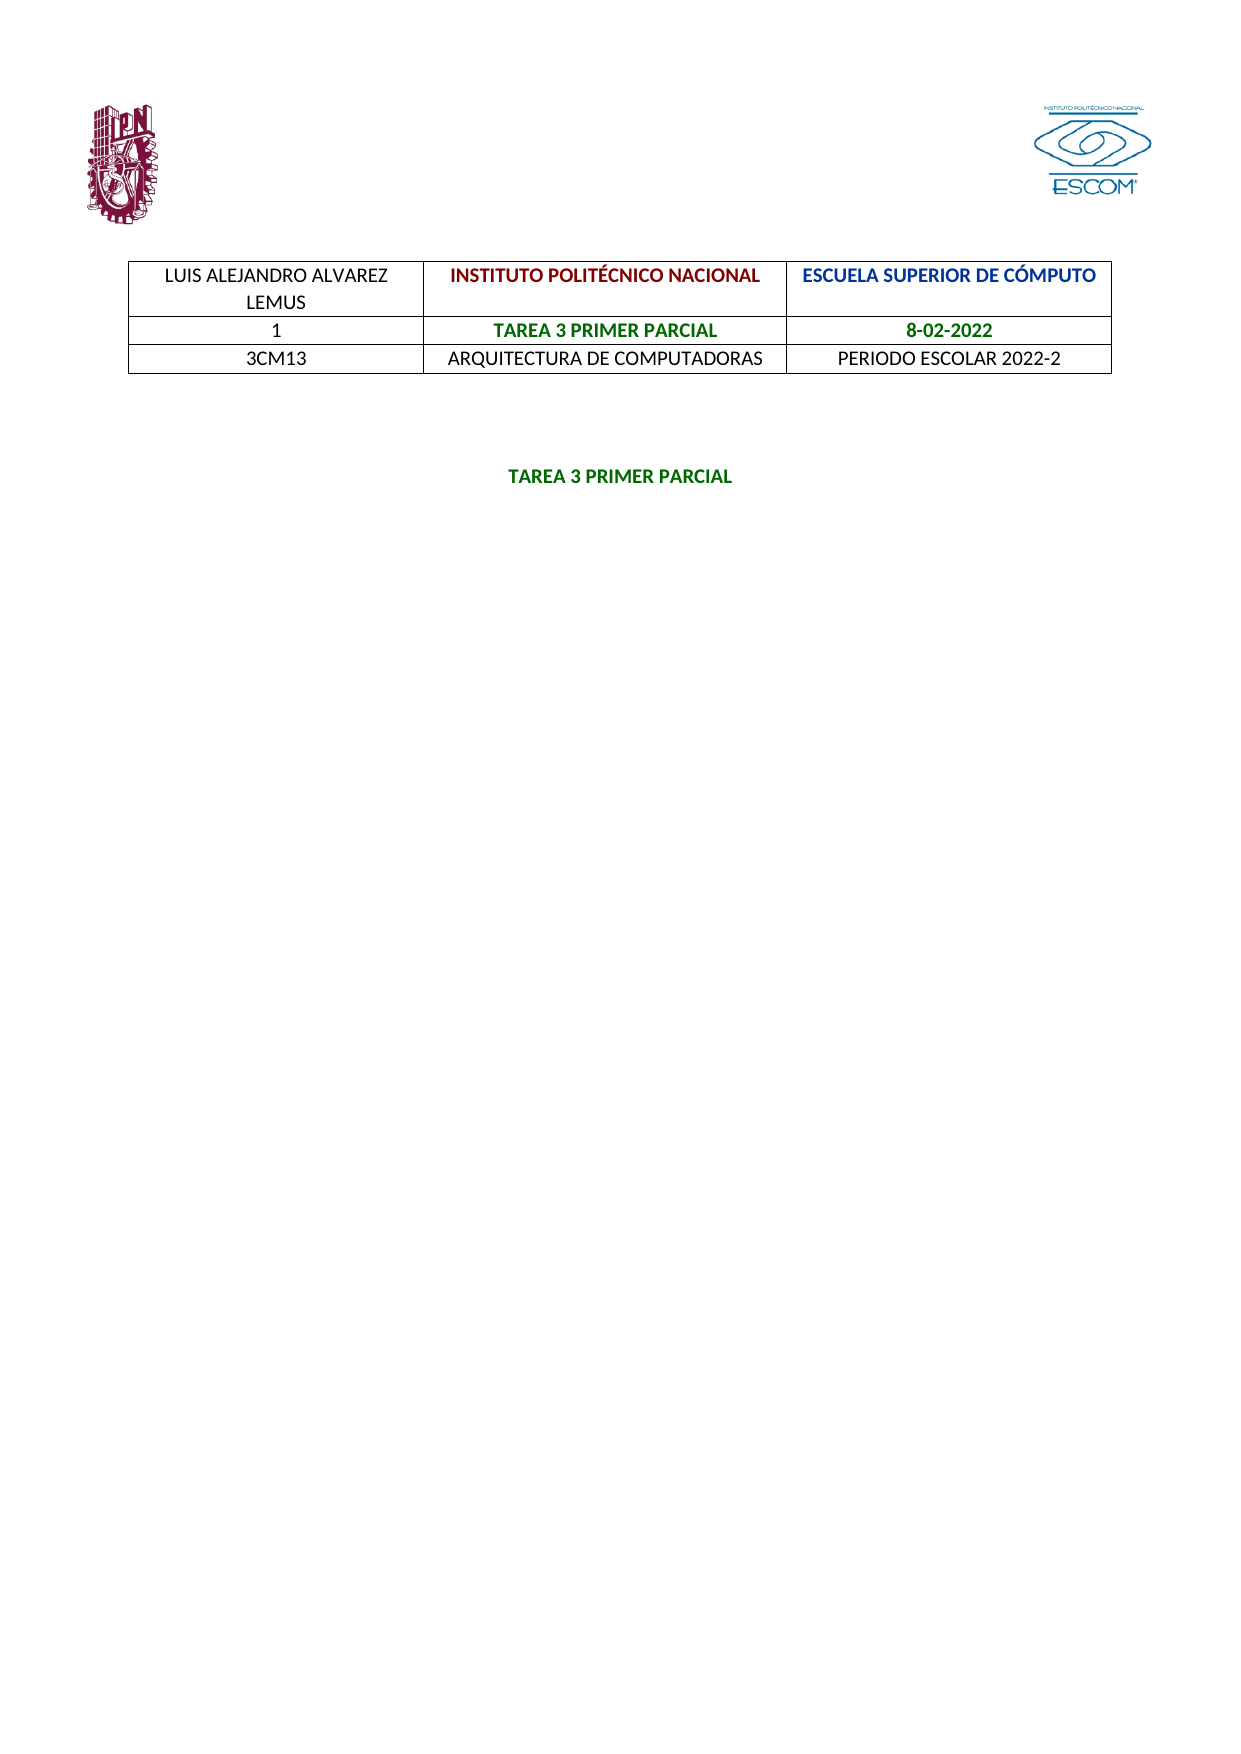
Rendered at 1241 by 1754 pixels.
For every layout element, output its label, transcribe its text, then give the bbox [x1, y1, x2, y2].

table_header LUIS ALEJANDRO ALVAREZ LEMUS [129, 262, 423, 316]
table_header ESCUELA SUPERIOR DE CÓMPUTO [787, 262, 1111, 316]
table_header INSTITUTO POLITÉCNICO NACIONAL [424, 262, 786, 316]
table_cell 3CM13 [129, 345, 423, 372]
table_cell PERIODO ESCOLAR 2022-2 [787, 345, 1111, 372]
text TAREA 3 PRIMER PARCIAL [75, 463, 1165, 489]
table_cell ARQUITECTURA DE COMPUTADORAS [424, 345, 786, 372]
table_cell TAREA 3 PRIMER PARCIAL [424, 317, 786, 344]
table_cell 1 [129, 317, 423, 344]
table_cell 8-02-2022 [787, 317, 1111, 344]
